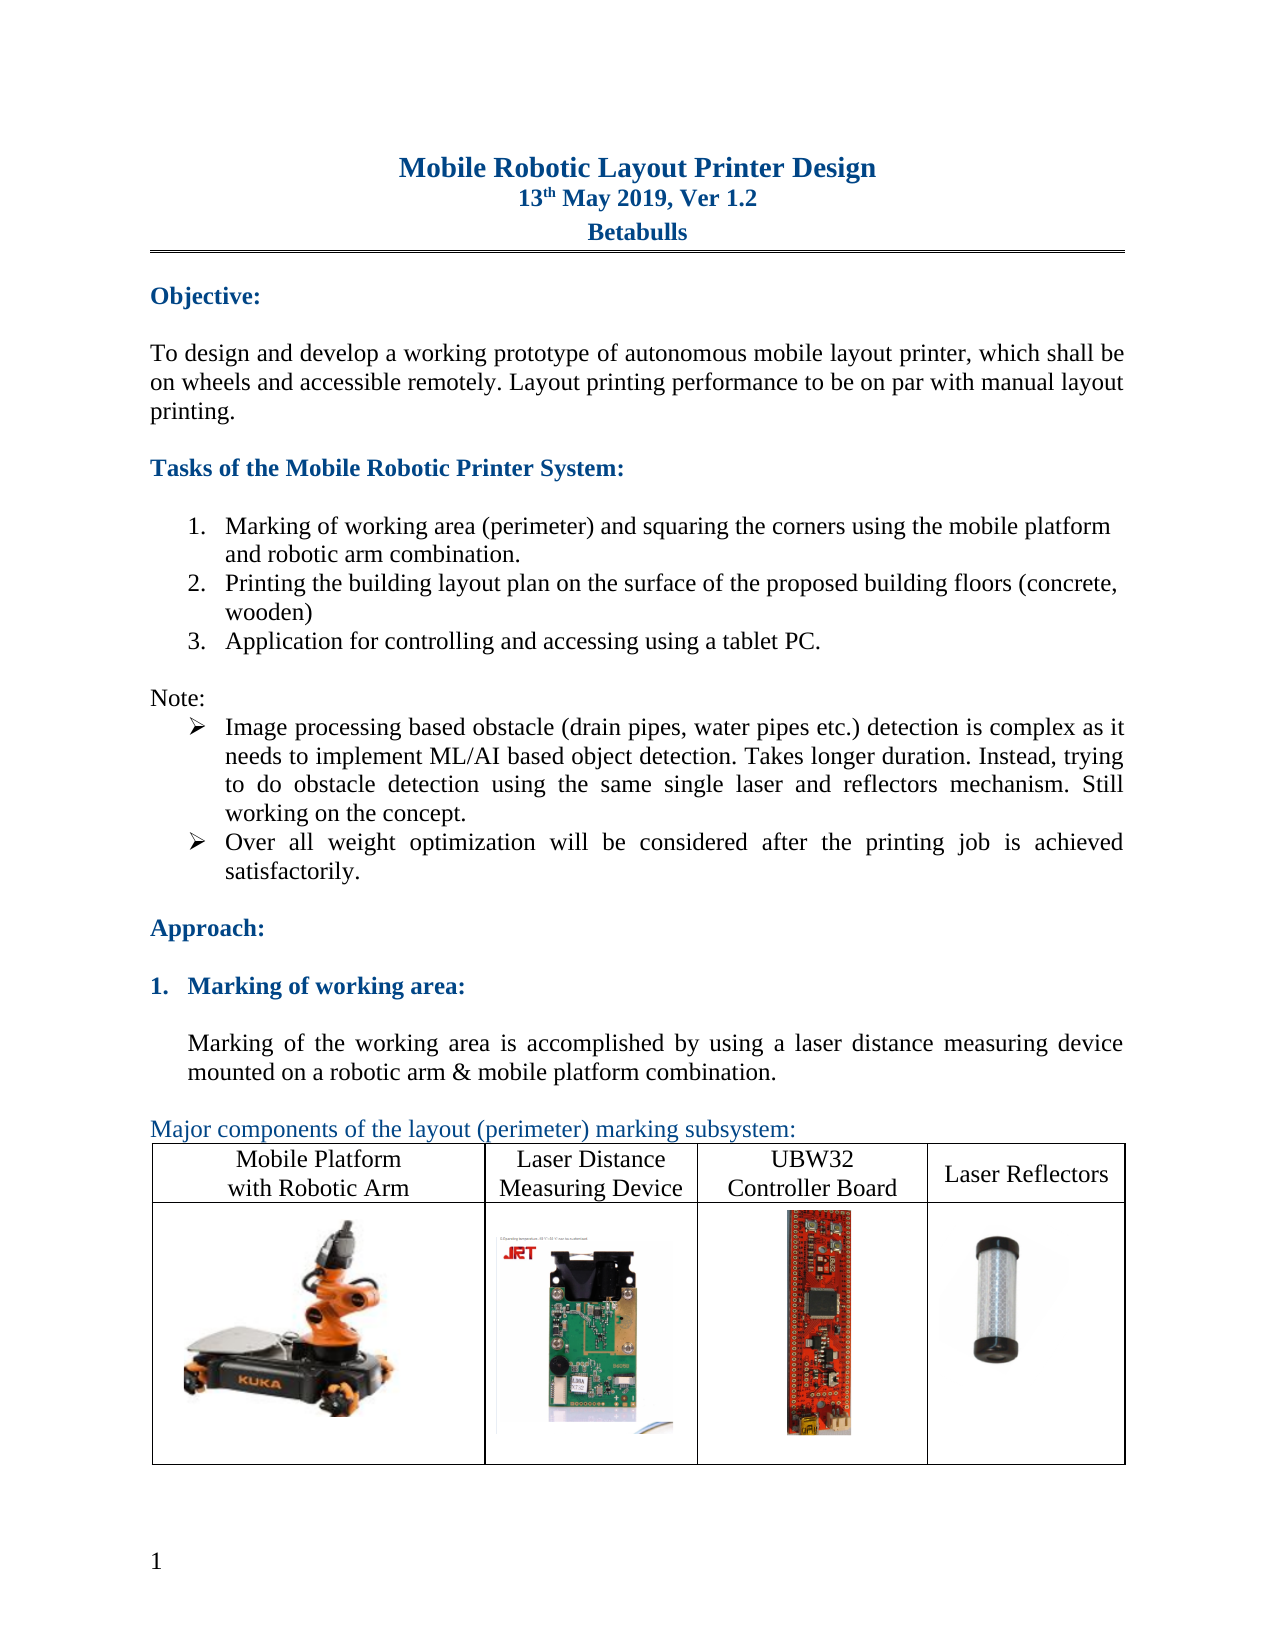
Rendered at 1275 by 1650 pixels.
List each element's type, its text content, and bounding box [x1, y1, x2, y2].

text Betabulls [150, 212, 1125, 250]
table_header Laser Reflectors [928, 1144, 1124, 1202]
table_cell [928, 1203, 1124, 1464]
text To design and develop a working prototype of autonomous mobile layout printer, which shall be on wheels and accessible remotely. Layout printing performance to be on par with manual layout printing. [150, 338, 1125, 424]
list Marking of working area (perimeter) and squaring the corners using the mobile platform and robotic arm combination. [187, 511, 1125, 568]
table_cell [486, 1203, 697, 1464]
list Image processing based obstacle (drain pipes, water pipes etc.) detection is complex as it needs to implement ML/AI based object detection. Takes longer duration. Instead, trying to do obstacle detection using the same single laser and reflectors mechanism. Still working on the concept. [187, 712, 1125, 827]
table_header Mobile Platform with Robotic Arm [153, 1144, 484, 1202]
list Marking of the working area is accomplished by using a laser distance measuring device mounted on a robotic arm & mobile platform combination. [150, 1028, 1125, 1086]
list Marking of working area: [150, 971, 1125, 999]
text Major components of the layout (perimeter) marking subsystem: [150, 1114, 1125, 1143]
picture [496, 1237, 674, 1434]
list Note: [150, 683, 1125, 712]
text 13th May 2019, Ver 1.2 [150, 183, 1125, 212]
list Printing the building layout plan on the surface of the proposed building floors (concrete, wooden) [187, 568, 1125, 626]
table_cell [153, 1203, 484, 1464]
text Objective: [150, 281, 1125, 309]
list Over all weight optimization will be considered after the printing job is achieved satisfactorily. [187, 827, 1125, 884]
list Application for controlling and accessing using a tablet PC. [187, 626, 1125, 654]
table_header Laser Distance Measuring Device [486, 1144, 697, 1202]
table_cell [698, 1203, 927, 1464]
text Approach: [150, 913, 1125, 942]
table_header UBW32 Controller Board [698, 1144, 927, 1202]
text Mobile Robotic Layout Printer Design [150, 150, 1125, 183]
picture [938, 1225, 1070, 1386]
text Tasks of the Mobile Robotic Printer System: [150, 453, 1125, 482]
